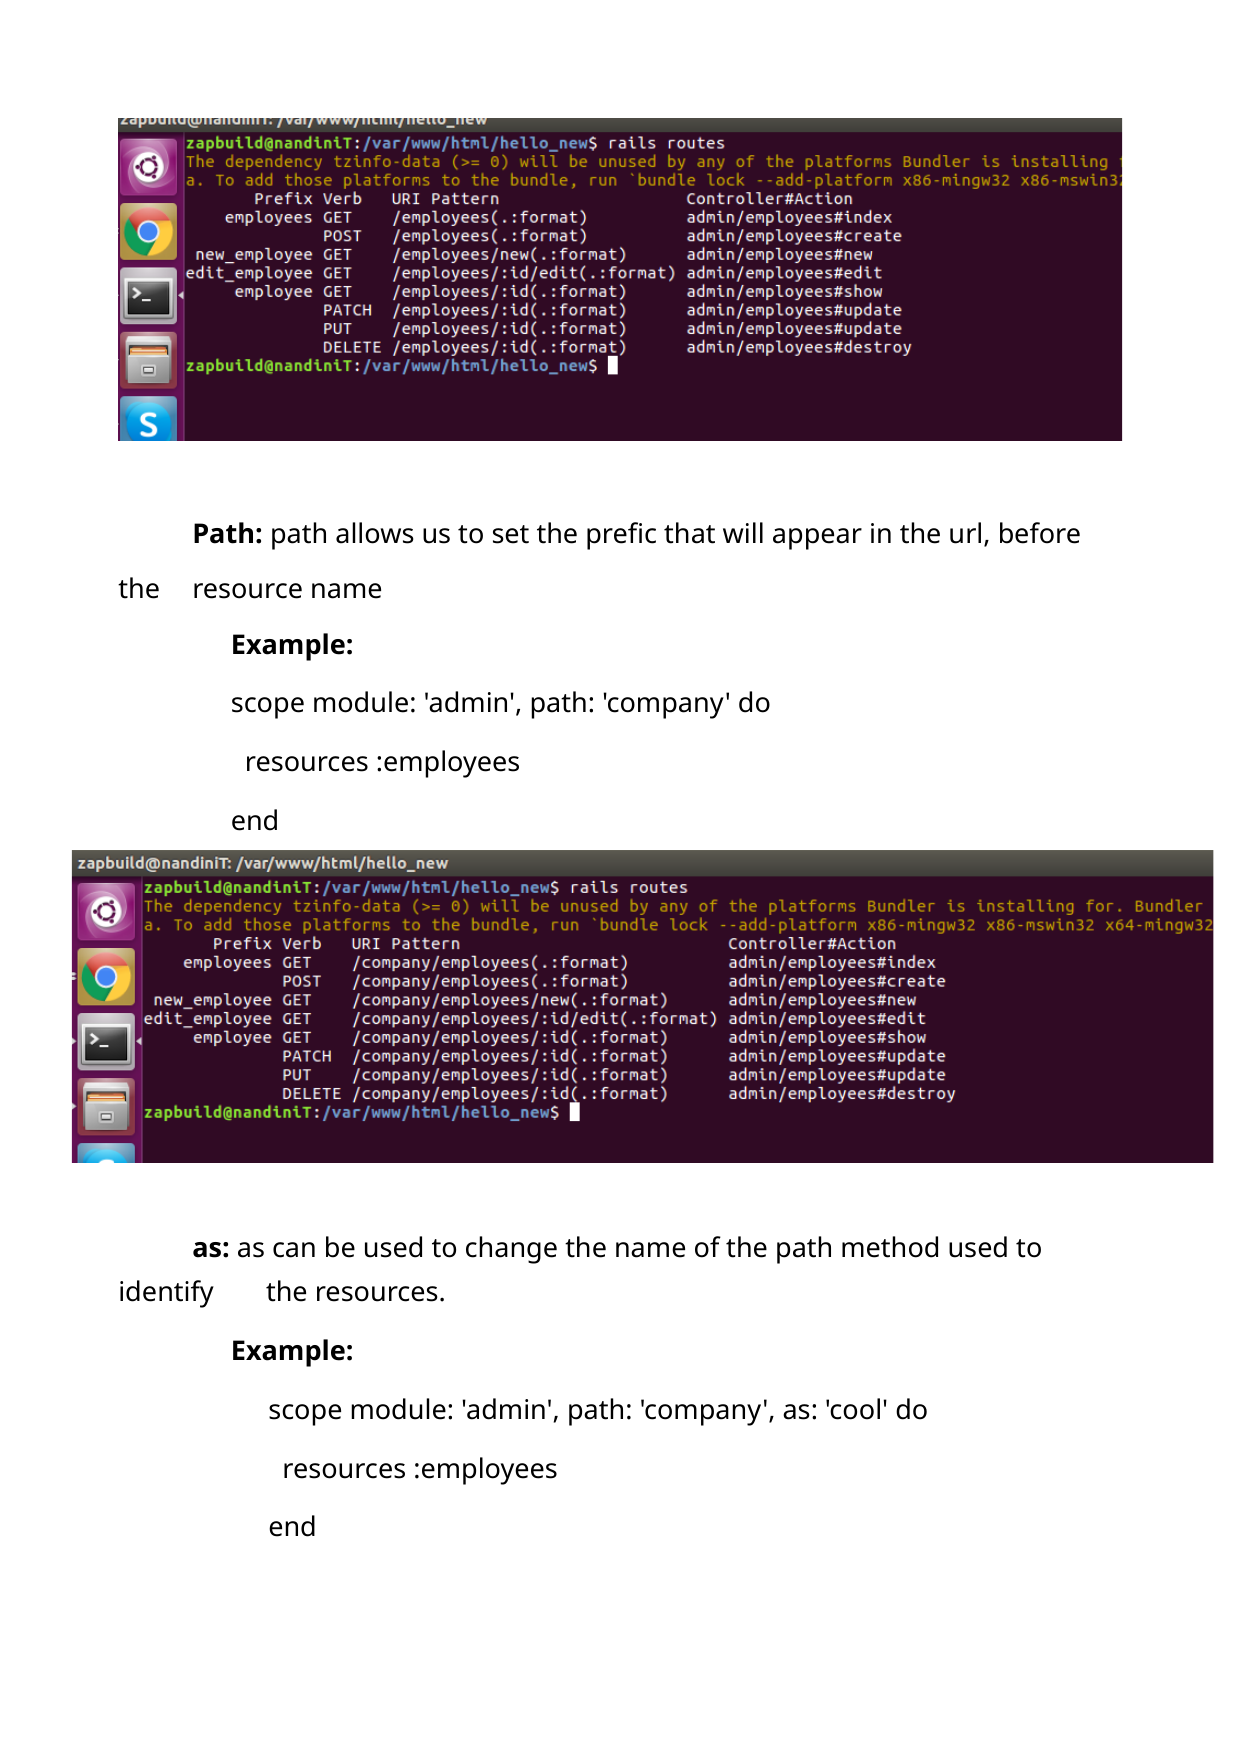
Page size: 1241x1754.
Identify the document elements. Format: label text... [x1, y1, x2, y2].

list Example: [193, 1332, 1122, 1368]
list end [193, 801, 1122, 838]
text Path: path allows us to set the prefic that will appear in the url, before the resource name [118, 514, 1122, 607]
picture [71, 850, 1214, 1163]
picture [118, 118, 1123, 441]
list Example: [193, 625, 1122, 662]
list scope module: 'admin', path: 'company', as: 'cool' do [231, 1390, 1122, 1427]
list resources :employees [231, 1449, 1122, 1486]
text as: as can be used to change the name of the path method used to identify the resources. [118, 1229, 1122, 1310]
list end [231, 1508, 1122, 1545]
list scope module: 'admin', path: 'company' do [193, 684, 1122, 721]
list resources :employees [193, 743, 1122, 779]
